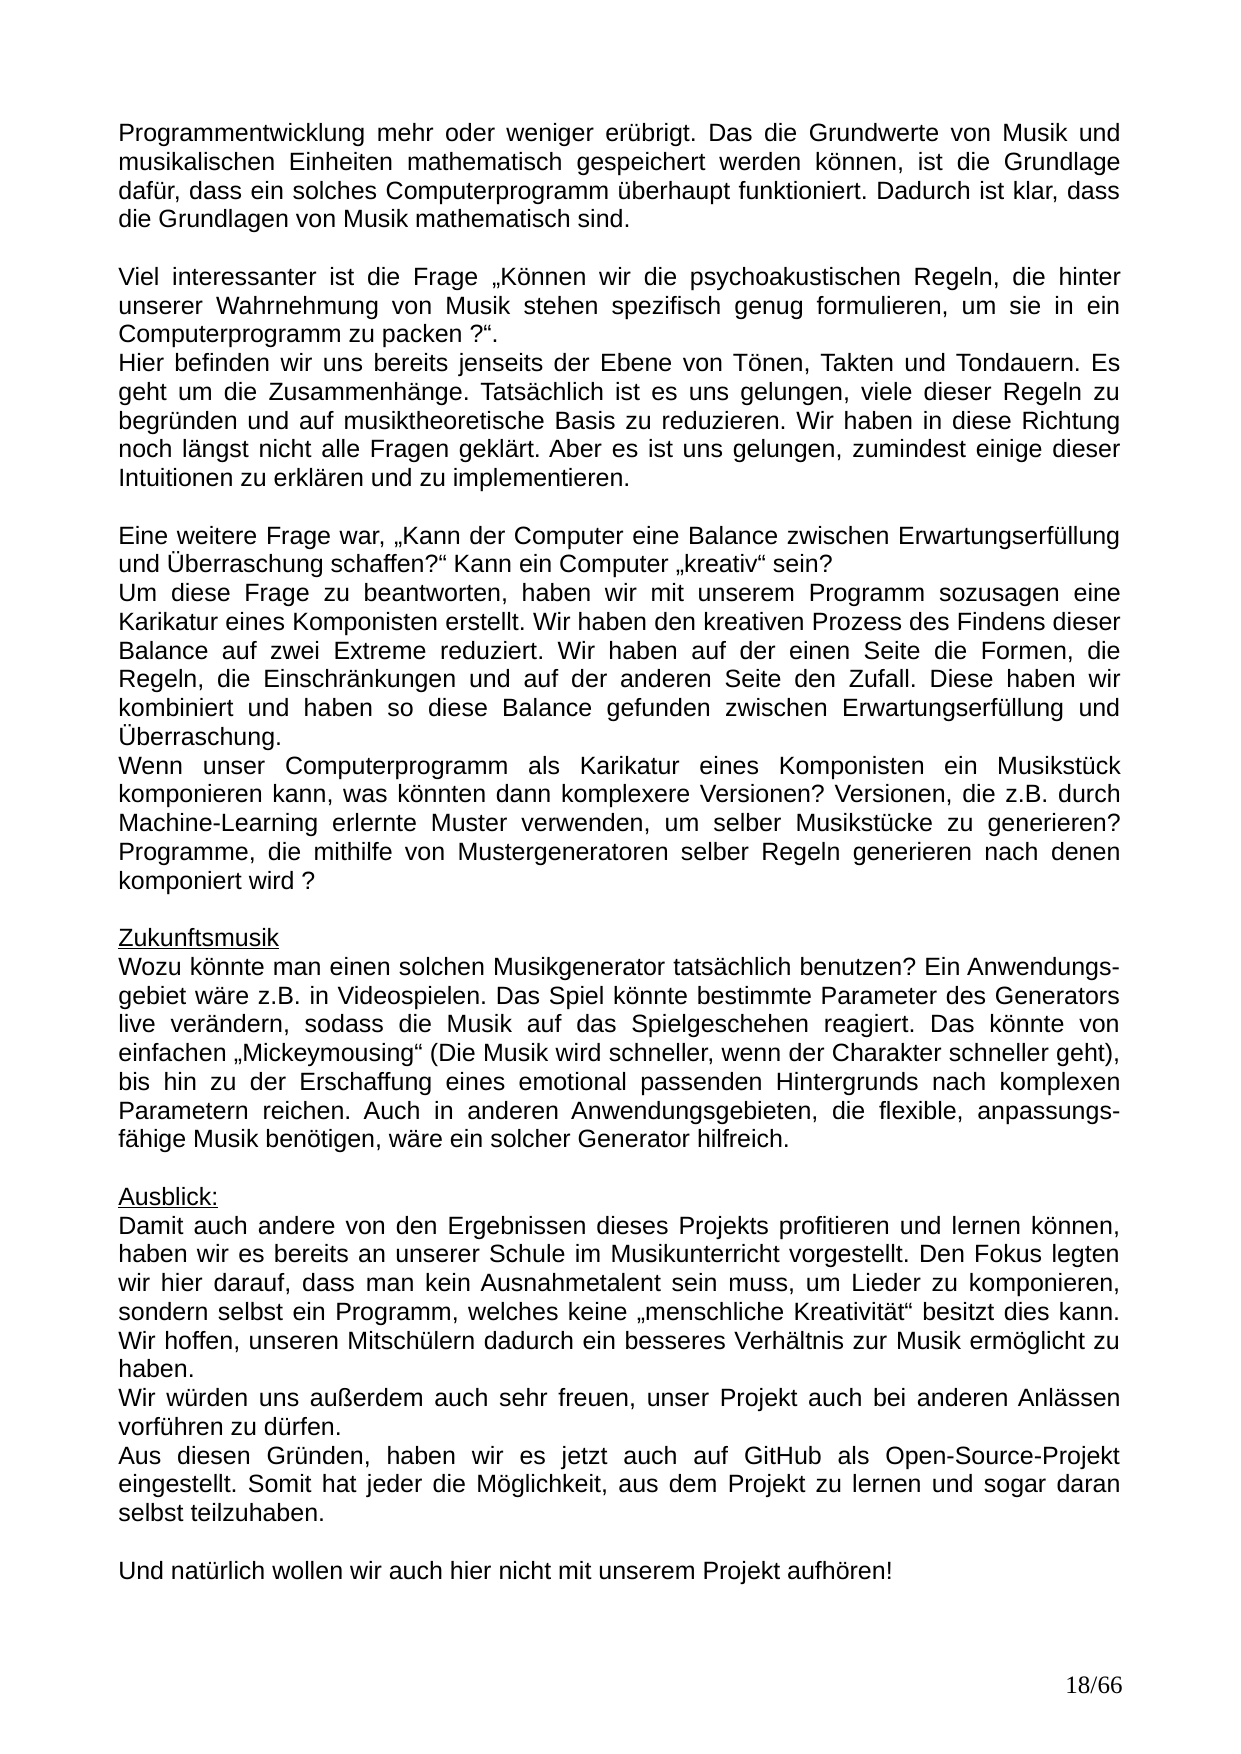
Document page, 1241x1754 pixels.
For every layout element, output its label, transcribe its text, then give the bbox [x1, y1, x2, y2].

text Um diese Frage zu beantworten, haben wir mit unserem Programm sozusagen eine Karikatur eines Komponisten erstellt. Wir haben den kreativen Prozess des Findens dieser Balance auf zwei Extreme reduziert. Wir haben auf der einen Seite die Formen, die Regeln, die Einschränkungen und auf der anderen Seite den Zufall. Diese haben wir kombiniert und haben so diese Balance gefunden zwischen Erwartungserfüllung und Überraschung. [118, 578, 1122, 751]
text Wenn unser Computerprogramm als Karikatur eines Komponisten ein Musikstück komponieren kann, was könnten dann komplexere Versionen? Versionen, die z.B. durch Machine-Learning erlernte Muster verwenden, um selber Musikstücke zu generieren? Programme, die mithilfe von Mustergeneratoren selber Regeln generieren nach denen komponiert wird ? [118, 751, 1122, 894]
text Wir würden uns außerdem auch sehr freuen, unser Projekt auch bei anderen Anlässen vorführen zu dürfen. [118, 1383, 1122, 1441]
text Wozu könnte man einen solchen Musikgenerator tatsächlich benutzen? Ein Anwendungs-gebiet wäre z.B. in Videospielen. Das Spiel könnte bestimmte Parameter des Generators live verändern, sodass die Musik auf das Spielgeschehen reagiert. Das könnte von einfachen „Mickeymousing“ (Die Musik wird schneller, wenn der Charakter schneller geht), bis hin zu der Erschaffung eines emotional passenden Hintergrunds nach komplexen Parametern reichen. Auch in anderen Anwendungsgebieten, die flexible, anpassungs-fähige Musik benötigen, wäre ein solcher Generator hilfreich. [118, 952, 1122, 1153]
text Aus diesen Gründen, haben wir es jetzt auch auf GitHub als Open-Source-Projekt eingestellt. Somit hat jeder die Möglichkeit, aus dem Projekt zu lernen und sogar daran selbst teilzuhaben. [118, 1441, 1122, 1527]
text Zukunftsmusik [118, 923, 1122, 952]
text Programmentwicklung mehr oder weniger erübrigt. Das die Grundwerte von Musik und musikalischen Einheiten mathematisch gespeichert werden können, ist die Grundlage dafür, dass ein solches Computerprogramm überhaupt funktioniert. Dadurch ist klar, dass die Grundlagen von Musik mathematisch sind. [118, 118, 1122, 233]
text Ausblick: [118, 1182, 1122, 1211]
text Damit auch andere von den Ergebnissen dieses Projekts profitieren und lernen können, haben wir es bereits an unserer Schule im Musikunterricht vorgestellt. Den Fokus legten wir hier darauf, dass man kein Ausnahmetalent sein muss, um Lieder zu komponieren, sondern selbst ein Programm, welches keine „menschliche Kreativität“ besitzt dies kann. Wir hoffen, unseren Mitschülern dadurch ein besseres Verhältnis zur Musik ermöglicht zu haben. [118, 1211, 1122, 1383]
text Viel interessanter ist die Frage „Können wir die psychoakustischen Regeln, die hinter unserer Wahrnehmung von Musik stehen spezifisch genug formulieren, um sie in ein Computerprogramm zu packen ?“. [118, 262, 1122, 348]
text Und natürlich wollen wir auch hier nicht mit unserem Projekt aufhören! [118, 1556, 1122, 1584]
text Hier befinden wir uns bereits jenseits der Ebene von Tönen, Takten und Tondauern. Es geht um die Zusammenhänge. Tatsächlich ist es uns gelungen, viele dieser Regeln zu begründen und auf musiktheoretische Basis zu reduzieren. Wir haben in diese Richtung noch längst nicht alle Fragen geklärt. Aber es ist uns gelungen, zumindest einige dieser Intuitionen zu erklären und zu implementieren. [118, 348, 1122, 492]
text Eine weitere Frage war, „Kann der Computer eine Balance zwischen Erwartungserfüllung und Überraschung schaffen?“ Kann ein Computer „kreativ“ sein? [118, 521, 1122, 578]
